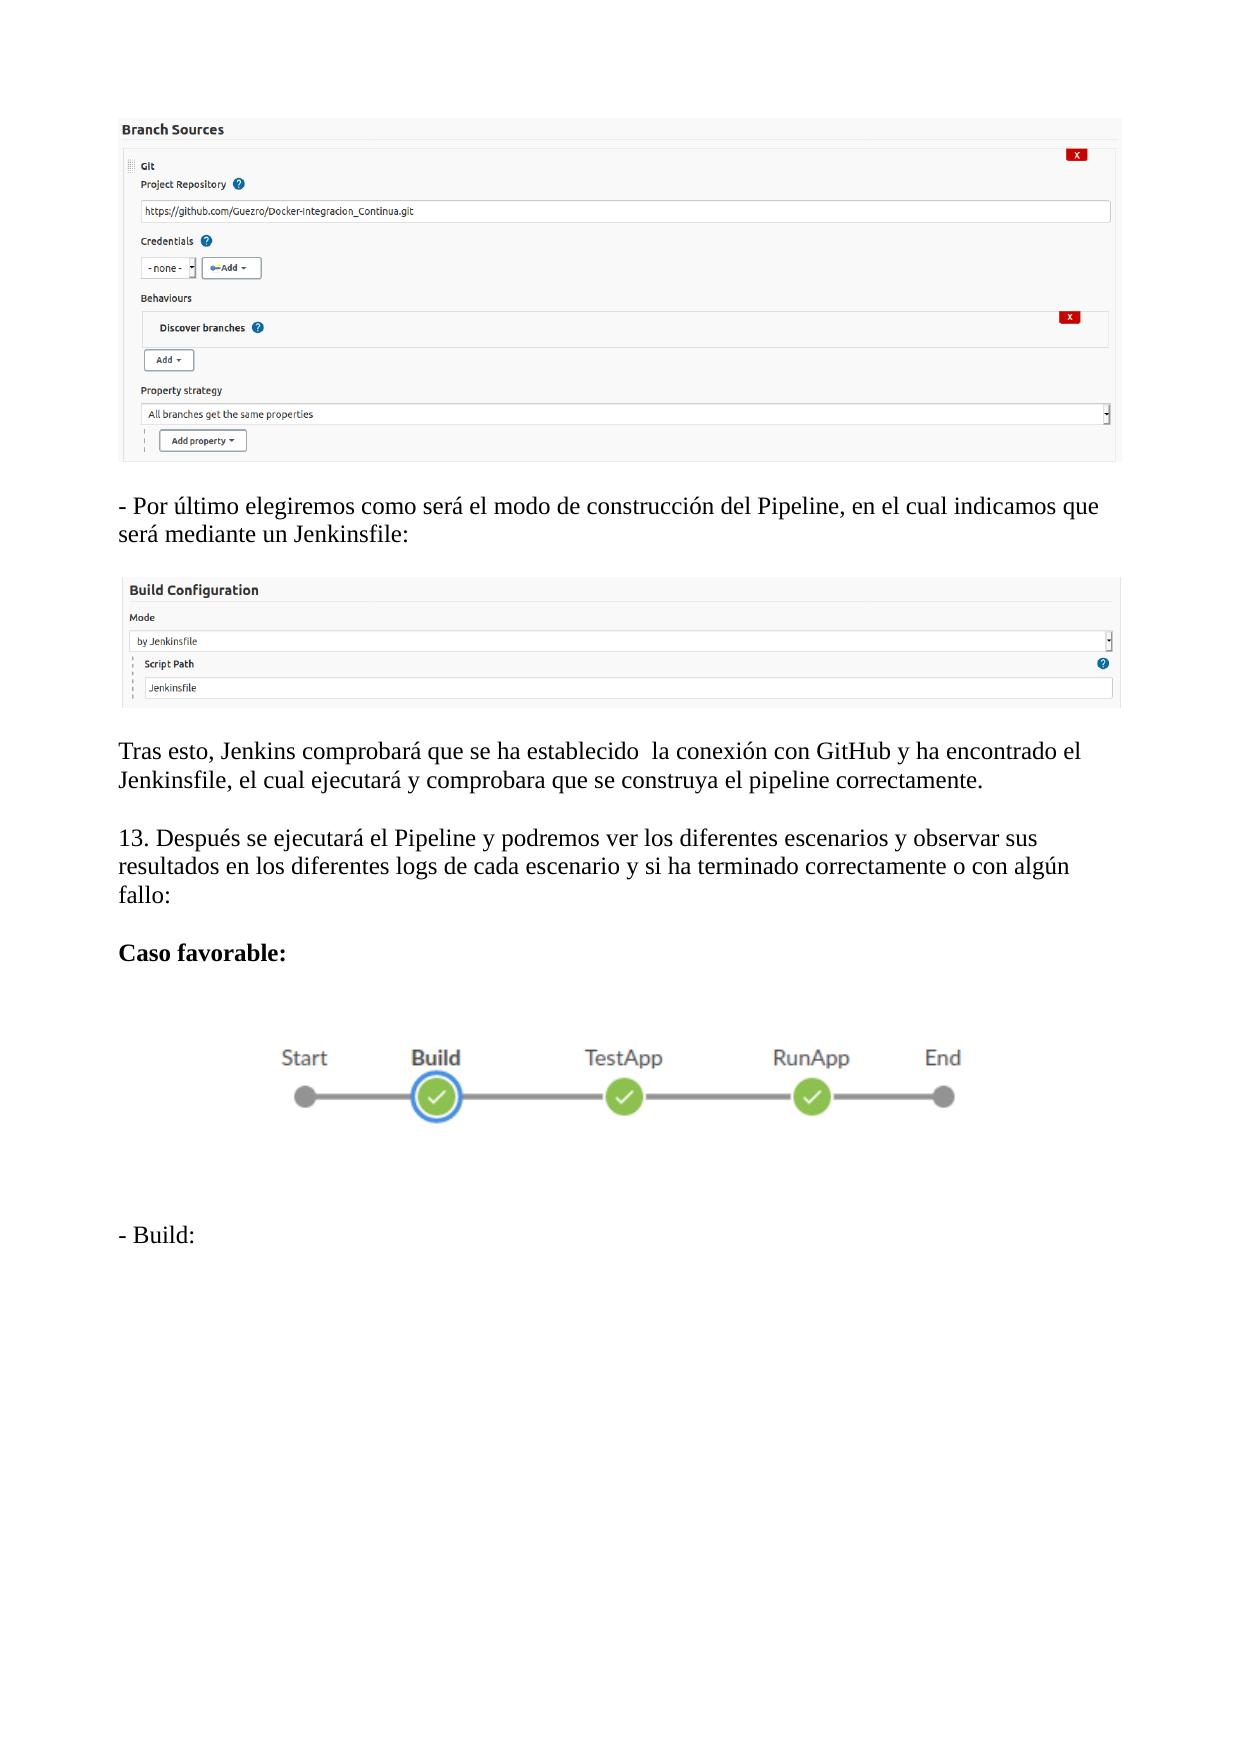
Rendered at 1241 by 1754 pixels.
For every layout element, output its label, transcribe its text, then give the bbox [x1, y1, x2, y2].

picture [118, 118, 1123, 462]
text Caso favorable: [118, 938, 1122, 966]
picture [149, 995, 1091, 1221]
text - Por último elegiremos como será el modo de construcción del Pipeline, en el cual indicamos que será mediante un Jenkinsfile: [118, 491, 1122, 548]
text 13. Después se ejecutará el Pipeline y podremos ver los diferentes escenarios y observar sus resultados en los diferentes logs de cada escenario y si ha terminado correctamente o con algún fallo: [118, 823, 1122, 909]
text Tras esto, Jenkins comprobará que se ha establecido la conexión con GitHub y ha encontrado el Jenkinsfile, el cual ejecutará y comprobara que se construya el pipeline correctamente. [118, 736, 1122, 794]
picture [118, 577, 1123, 708]
text - Build: [118, 995, 1122, 1249]
